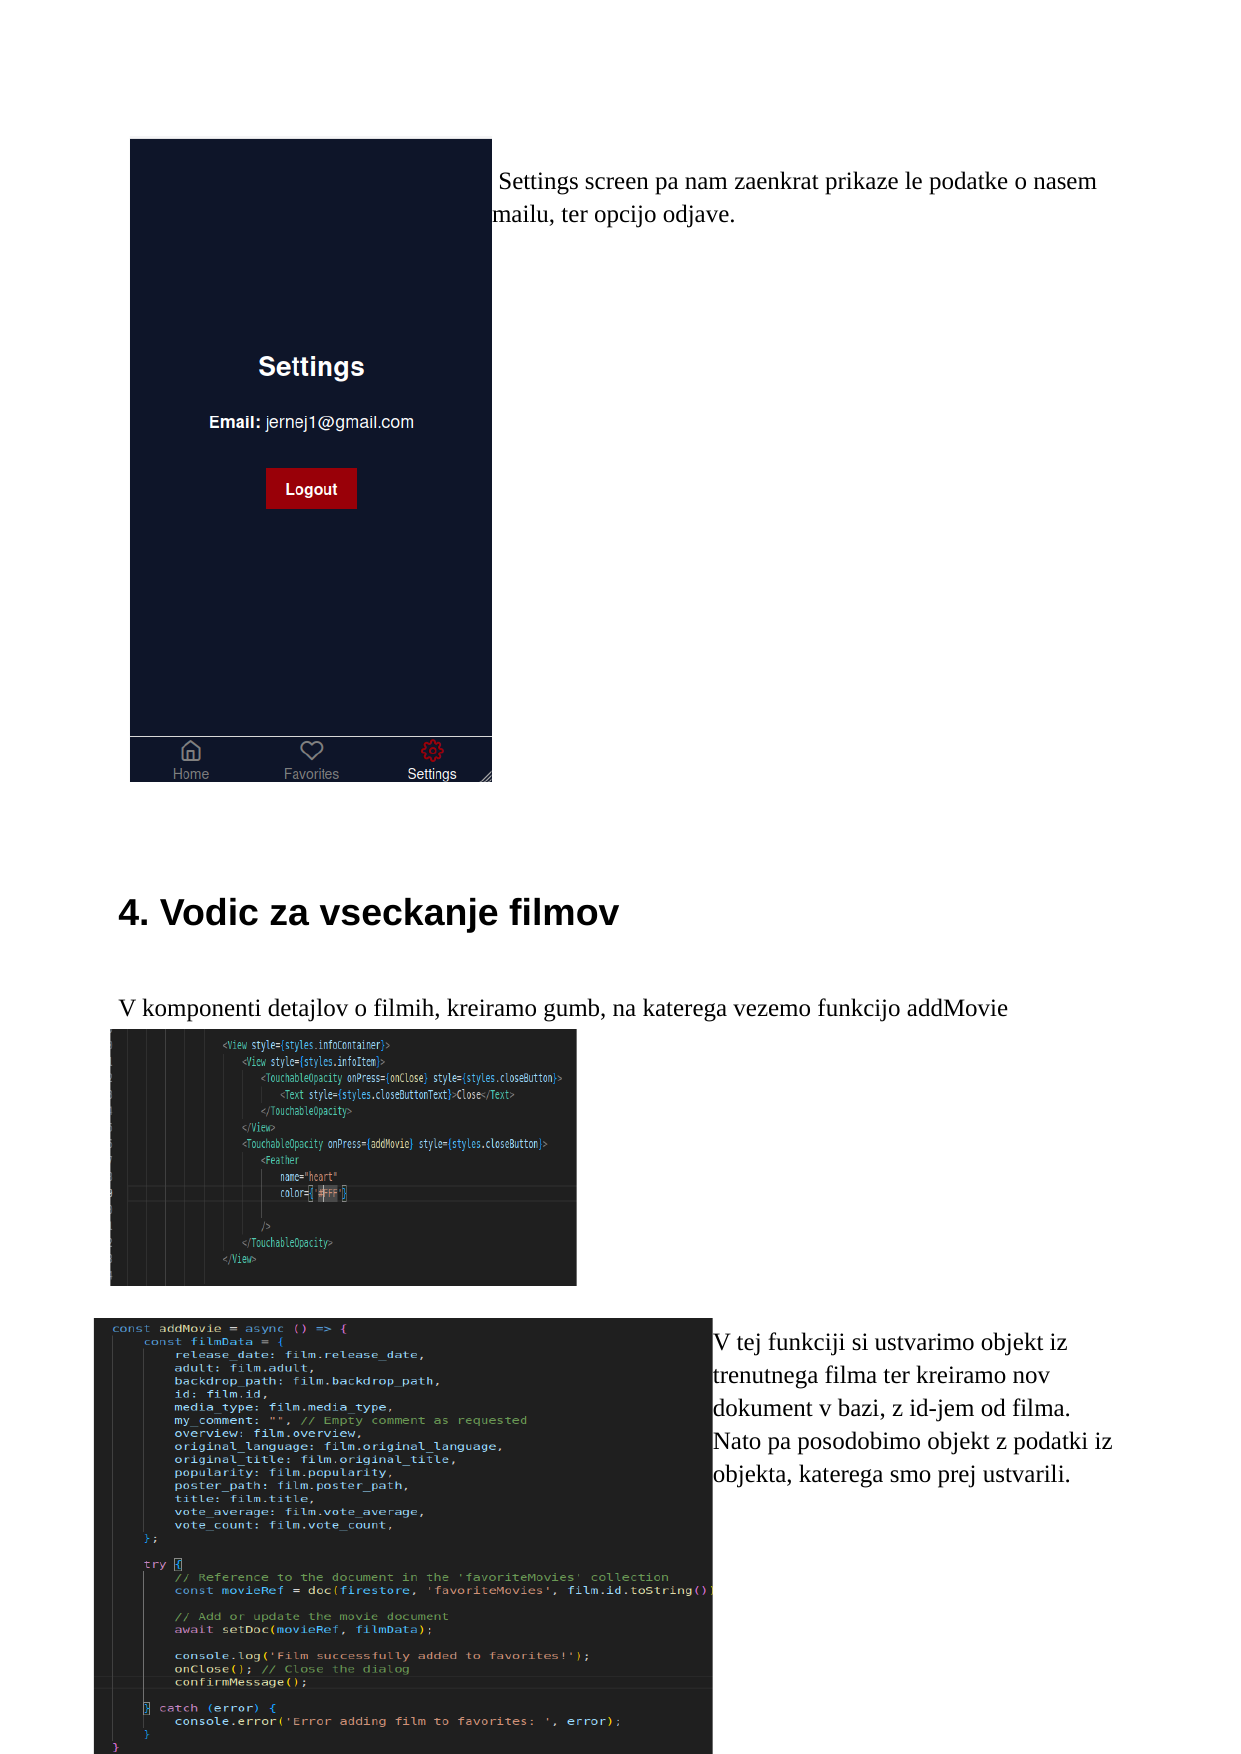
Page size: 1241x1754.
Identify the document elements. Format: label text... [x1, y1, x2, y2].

text V komponenti detajlov o filmih, kreiramo gumb, na katerega vezemo funkcijo addMovie [118, 993, 1122, 1022]
subtitle 4. Vodic za vseckanje filmov [118, 890, 1122, 933]
picture [93, 1318, 713, 1754]
picture [129, 136, 492, 782]
text V tej funkciji si ustvarimo objekt iz trenutnega filma ter kreiramo nov dokument v bazi, z id-jem od filma. Nato pa posodobimo objekt z podatki iz objekta, katerega smo prej ustvarili. [713, 1327, 1122, 1487]
picture [110, 1029, 577, 1286]
text Settings screen pa nam zaenkrat prikaze le podatke o nasem mailu, ter opcijo odjave. [492, 166, 1122, 227]
